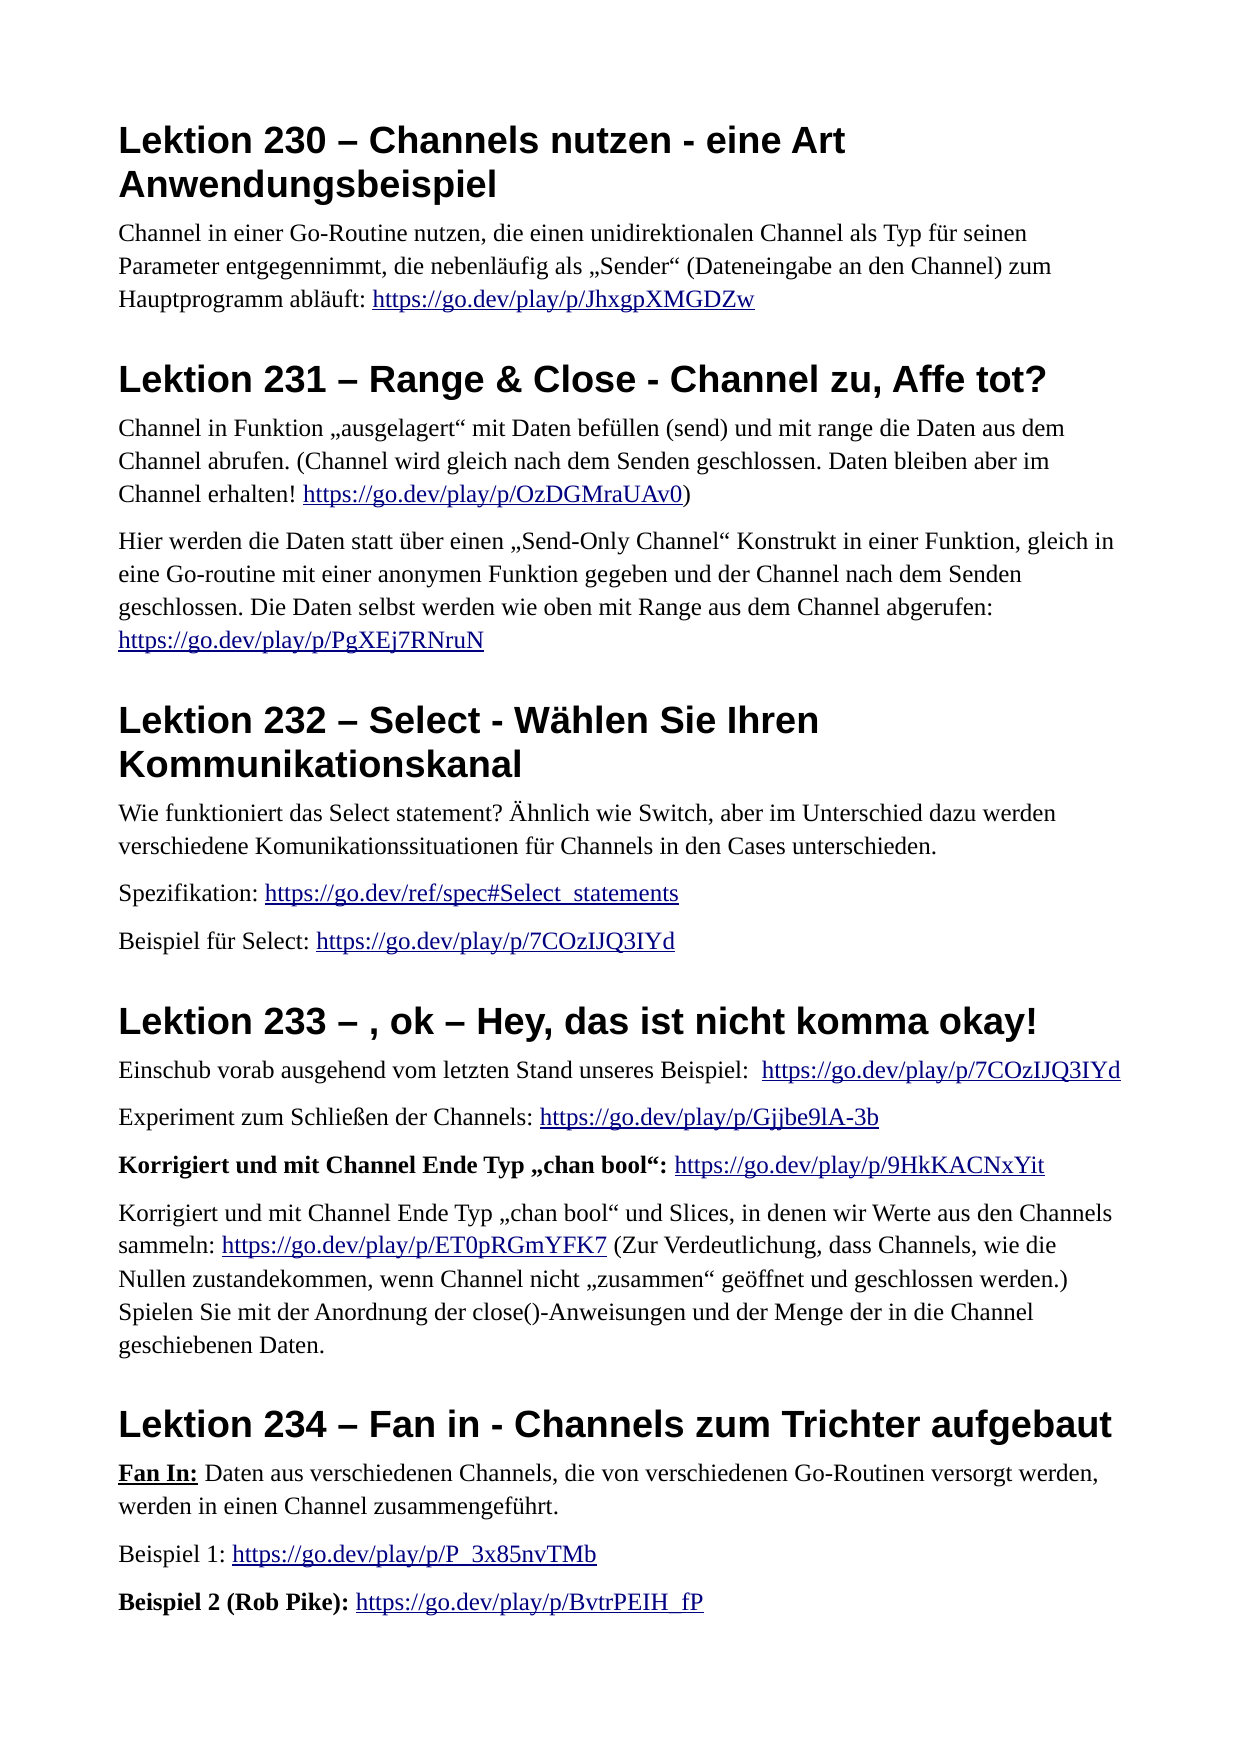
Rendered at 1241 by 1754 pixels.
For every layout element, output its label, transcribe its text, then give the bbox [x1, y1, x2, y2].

text Experiment zum Schließen der Channels: https://go.dev/play/p/Gjjbe9lA-3b [118, 1102, 1122, 1131]
text Einschub vorab ausgehend vom letzten Stand unseres Beispiel: https://go.dev/play/p/7COzIJQ3IYd [118, 1055, 1122, 1083]
text Channel in einer Go-Routine nutzen, die einen unidirektionalen Channel als Typ für seinen Parameter entgegennimmt, die nebenläufig als „Sender“ (Dateneingabe an den Channel) zum Hauptprogramm abläuft: https://go.dev/play/p/JhxgpXMGDZw [118, 218, 1122, 313]
text Spezifikation: https://go.dev/ref/spec#Select_statements [118, 878, 1122, 907]
text Beispiel 2 (Rob Pike): https://go.dev/play/p/BvtrPEIH_fP [118, 1587, 1122, 1615]
text Wie funktioniert das Select statement? Ähnlich wie Switch, aber im Unterschied dazu werden verschiedene Komunikationssituationen für Channels in den Cases unterschieden. [118, 798, 1122, 859]
text Beispiel für Select: https://go.dev/play/p/7COzIJQ3IYd [118, 926, 1122, 955]
text Channel in Funktion „ausgelagert“ mit Daten befüllen (send) und mit range die Daten aus dem Channel abrufen. (Channel wird gleich nach dem Senden geschlossen. Daten bleiben aber im Channel erhalten! https://go.dev/play/p/OzDGMraUAv0) [118, 413, 1122, 507]
subtitle Lektion 232 – Select - Wählen Sie Ihren Kommunikationskanal [118, 698, 1122, 785]
subtitle Lektion 234 – Fan in - Channels zum Trichter aufgebaut [118, 1402, 1122, 1446]
text Beispiel 1: https://go.dev/play/p/P_3x85nvTMb [118, 1539, 1122, 1568]
text Fan In: Daten aus verschiedenen Channels, die von verschiedenen Go-Routinen versorgt werden, werden in einen Channel zusammengeführt. [118, 1458, 1122, 1520]
text Korrigiert und mit Channel Ende Typ „chan bool“ und Slices, in denen wir Werte aus den Channels sammeln: https://go.dev/play/p/ET0pRGmYFK7 (Zur Verdeutlichung, dass Channels, wie die Nullen zustandekommen, wenn Channel nicht „zusammen“ geöffnet und geschlossen werden.) Spielen Sie mit der Anordnung der close()-Anweisungen und der Menge der in die Channel geschiebenen Daten. [118, 1198, 1122, 1358]
subtitle Lektion 231 – Range & Close - Channel zu, Affe tot? [118, 357, 1122, 400]
subtitle Lektion 233 – , ok – Hey, das ist nicht komma okay! [118, 999, 1122, 1042]
text Korrigiert und mit Channel Ende Typ „chan bool“: https://go.dev/play/p/9HkKACNxYit [118, 1150, 1122, 1179]
text Hier werden die Daten statt über einen „Send-Only Channel“ Konstrukt in einer Funktion, gleich in eine Go-routine mit einer anonymen Funktion gegeben und der Channel nach dem Senden geschlossen. Die Daten selbst werden wie oben mit Range aus dem Channel abgerufen: https://go.dev/play/p/PgXEj7RNruN [118, 526, 1122, 654]
subtitle Lektion 230 – Channels nutzen - eine Art Anwendungsbeispiel [118, 118, 1122, 205]
